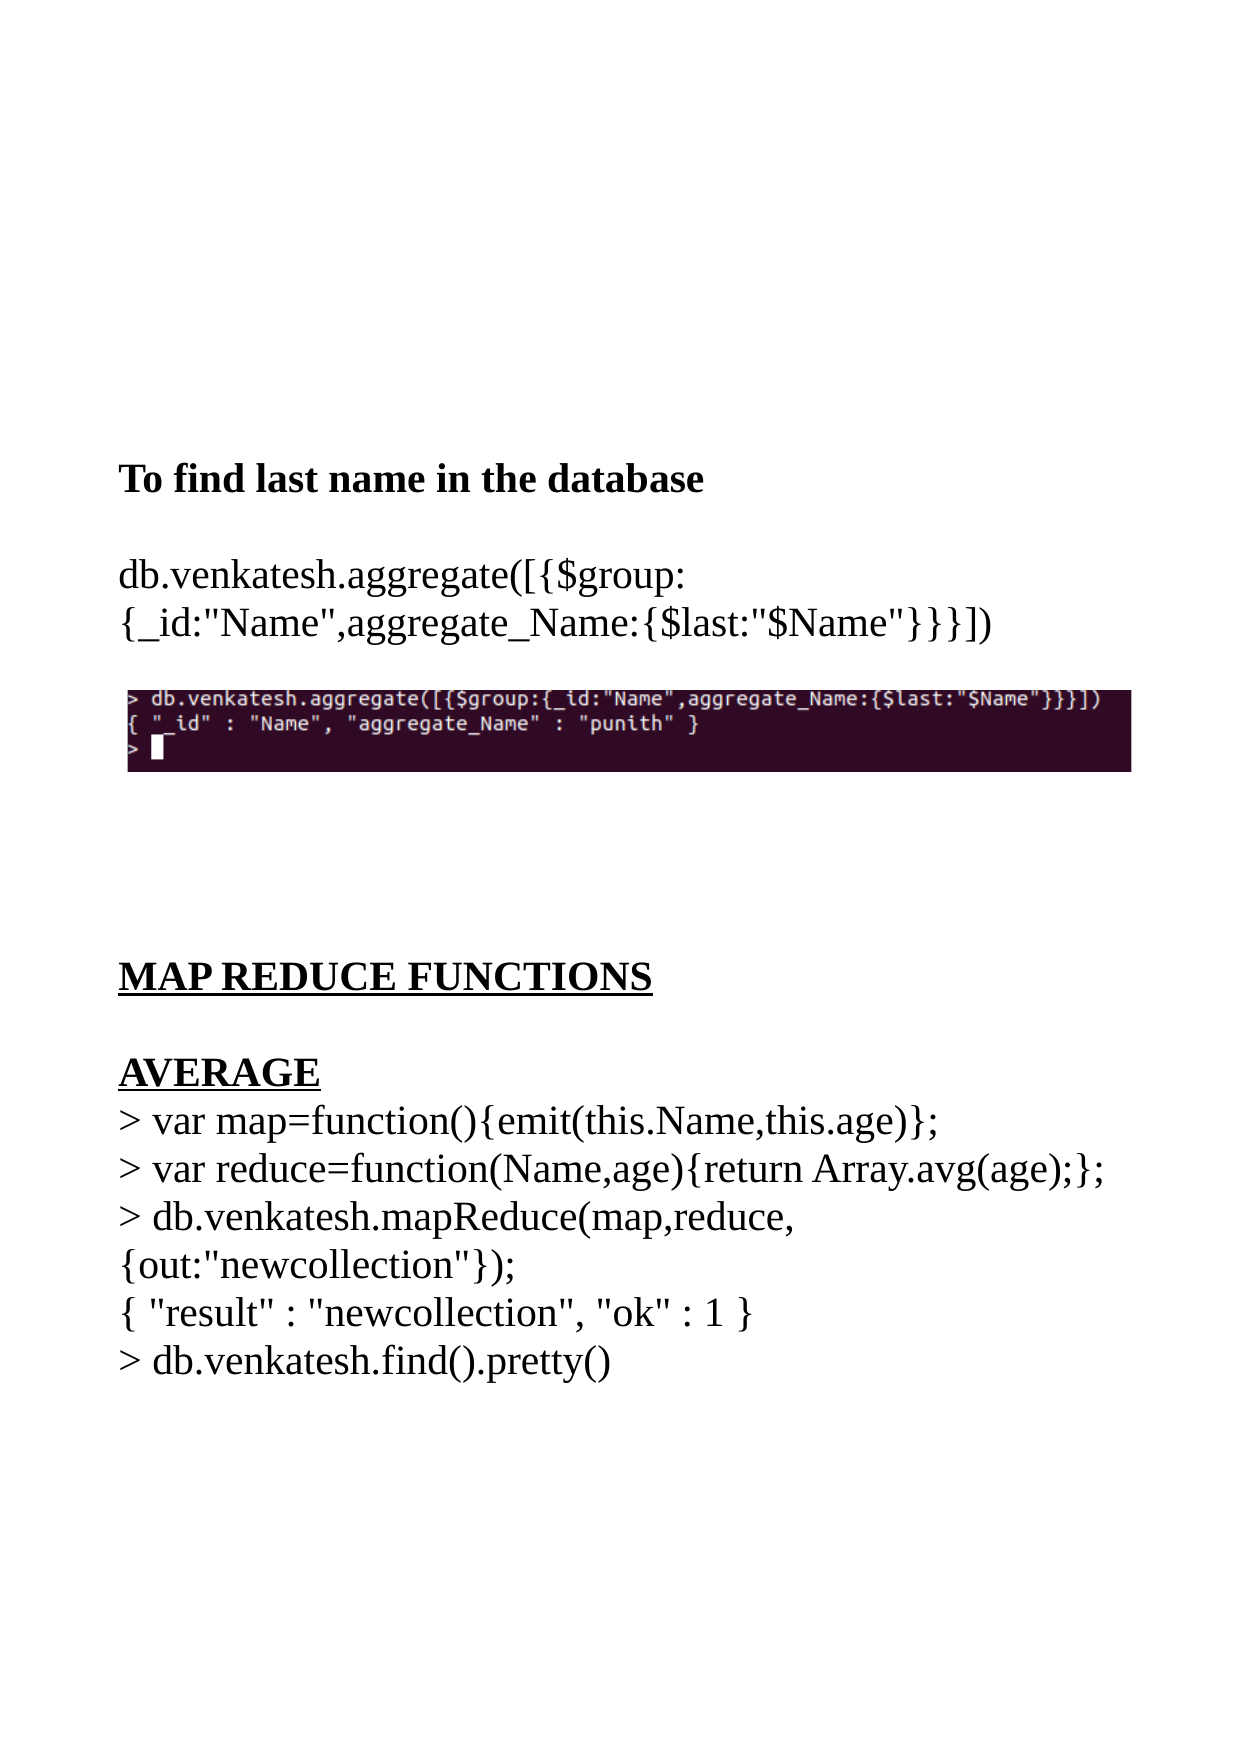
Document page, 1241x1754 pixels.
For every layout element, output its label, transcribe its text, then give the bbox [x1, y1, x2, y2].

text AVERAGE [118, 1048, 1122, 1096]
text > db.venkatesh.find().pretty() [118, 1335, 1122, 1383]
text > db.venkatesh.mapReduce(map,reduce,{out:"newcollection"}); [118, 1191, 1122, 1287]
text MAP REDUCE FUNCTIONS [118, 952, 1122, 1000]
text > var reduce=function(Name,age){return Array.avg(age);}; [118, 1143, 1122, 1191]
text > var map=function(){emit(this.Name,this.age)}; [118, 1096, 1122, 1143]
text { "result" : "newcollection", "ok" : 1 } [118, 1287, 1122, 1335]
text To find last name in the database [118, 453, 1122, 501]
text db.venkatesh.aggregate([{$group:{_id:"Name",aggregate_Name:{$last:"$Name"}}}]) [118, 549, 1122, 645]
